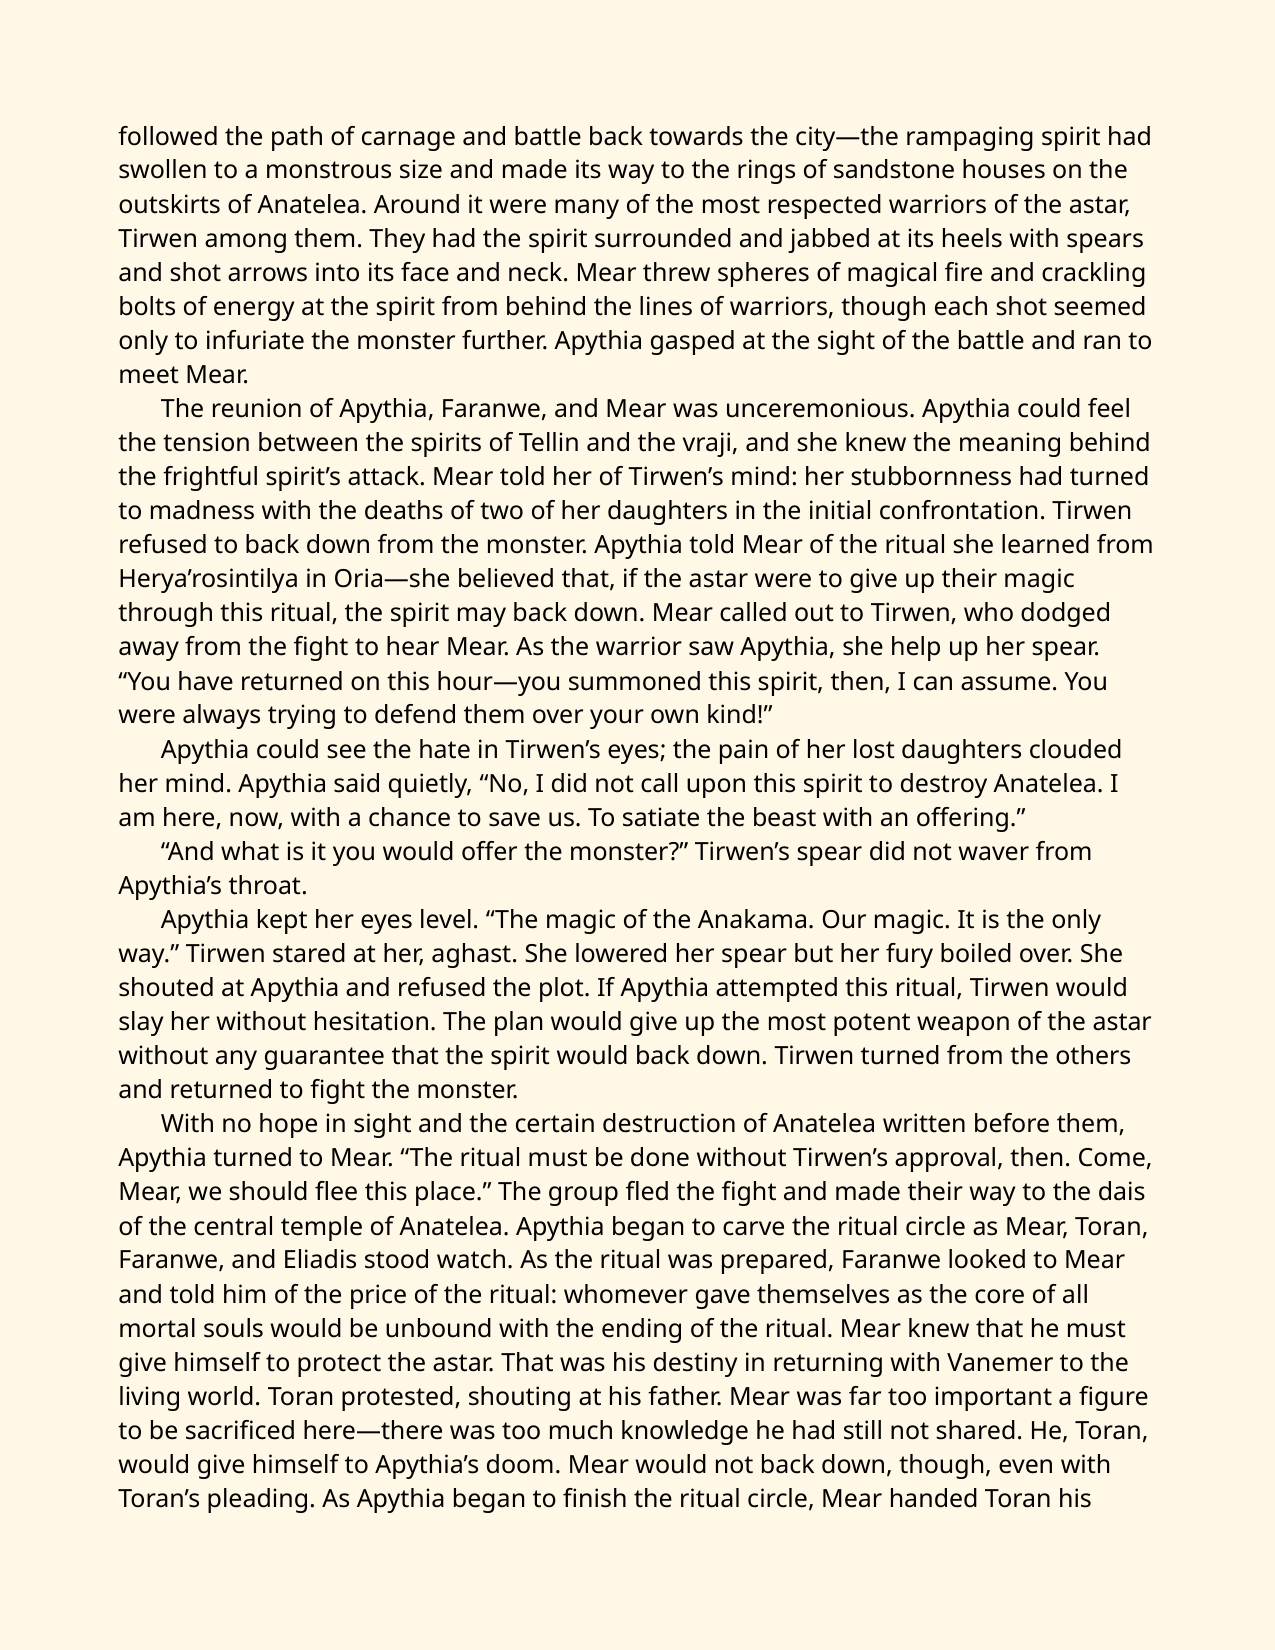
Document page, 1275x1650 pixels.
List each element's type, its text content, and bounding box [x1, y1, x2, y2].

text followed the path of carnage and battle back towards the city—the rampaging spirit had swollen to a monstrous size and made its way to the rings of sandstone houses on the outskirts of Anatelea. Around it were many of the most respected warriors of the astar, Tirwen among them. They had the spirit surrounded and jabbed at its heels with spears and shot arrows into its face and neck. Mear threw spheres of magical fire and crackling bolts of energy at the spirit from behind the lines of warriors, though each shot seemed only to infuriate the monster further. Apythia gasped at the sight of the battle and ran to meet Mear. [118, 118, 1157, 391]
text Apythia could see the hate in Tirwen’s eyes; the pain of her lost daughters clouded her mind. Apythia said quietly, “No, I did not call upon this spirit to destroy Anatelea. I am here, now, with a chance to save us. To satiate the beast with an offering.” [118, 731, 1157, 833]
text Apythia kept her eyes level. “The magic of the Anakama. Our magic. It is the only way.” Tirwen stared at her, aghast. She lowered her spear but her fury boiled over. She shouted at Apythia and refused the plot. If Apythia attempted this ritual, Tirwen would slay her without hesitation. The plan would give up the most potent weapon of the astar without any guarantee that the spirit would back down. Tirwen turned from the others and returned to fight the monster. [118, 902, 1157, 1106]
text With no hope in sight and the certain destruction of Anatelea written before them, Apythia turned to Mear. “The ritual must be done without Tirwen’s approval, then. Come, Mear, we should flee this place.” The group fled the fight and made their way to the dais of the central temple of Anatelea. Apythia began to carve the ritual circle as Mear, Toran, Faranwe, and Eliadis stood watch. As the ritual was prepared, Faranwe looked to Mear and told him of the price of the ritual: whomever gave themselves as the core of all mortal souls would be unbound with the ending of the ritual. Mear knew that he must give himself to protect the astar. That was his destiny in returning with Vanemer to the living world. Toran protested, shouting at his father. Mear was far too important a figure to be sacrificed here—there was too much knowledge he had still not shared. He, Toran, would give himself to Apythia’s doom. Mear would not back down, though, even with Toran’s pleading. As Apythia began to finish the ritual circle, Mear handed Toran his [118, 1106, 1157, 1515]
text The reunion of Apythia, Faranwe, and Mear was unceremonious. Apythia could feel the tension between the spirits of Tellin and the vraji, and she knew the meaning behind the frightful spirit’s attack. Mear told her of Tirwen’s mind: her stubbornness had turned to madness with the deaths of two of her daughters in the initial confrontation. Tirwen refused to back down from the monster. Apythia told Mear of the ritual she learned from Herya’rosintilya in Oria—she believed that, if the astar were to give up their magic through this ritual, the spirit may back down. Mear called out to Tirwen, who dodged away from the fight to hear Mear. As the warrior saw Apythia, she help up her spear. “You have returned on this hour—you summoned this spirit, then, I can assume. You were always trying to defend them over your own kind!” [118, 391, 1157, 731]
text “And what is it you would offer the monster?” Tirwen’s spear did not waver from Apythia’s throat. [118, 833, 1157, 902]
